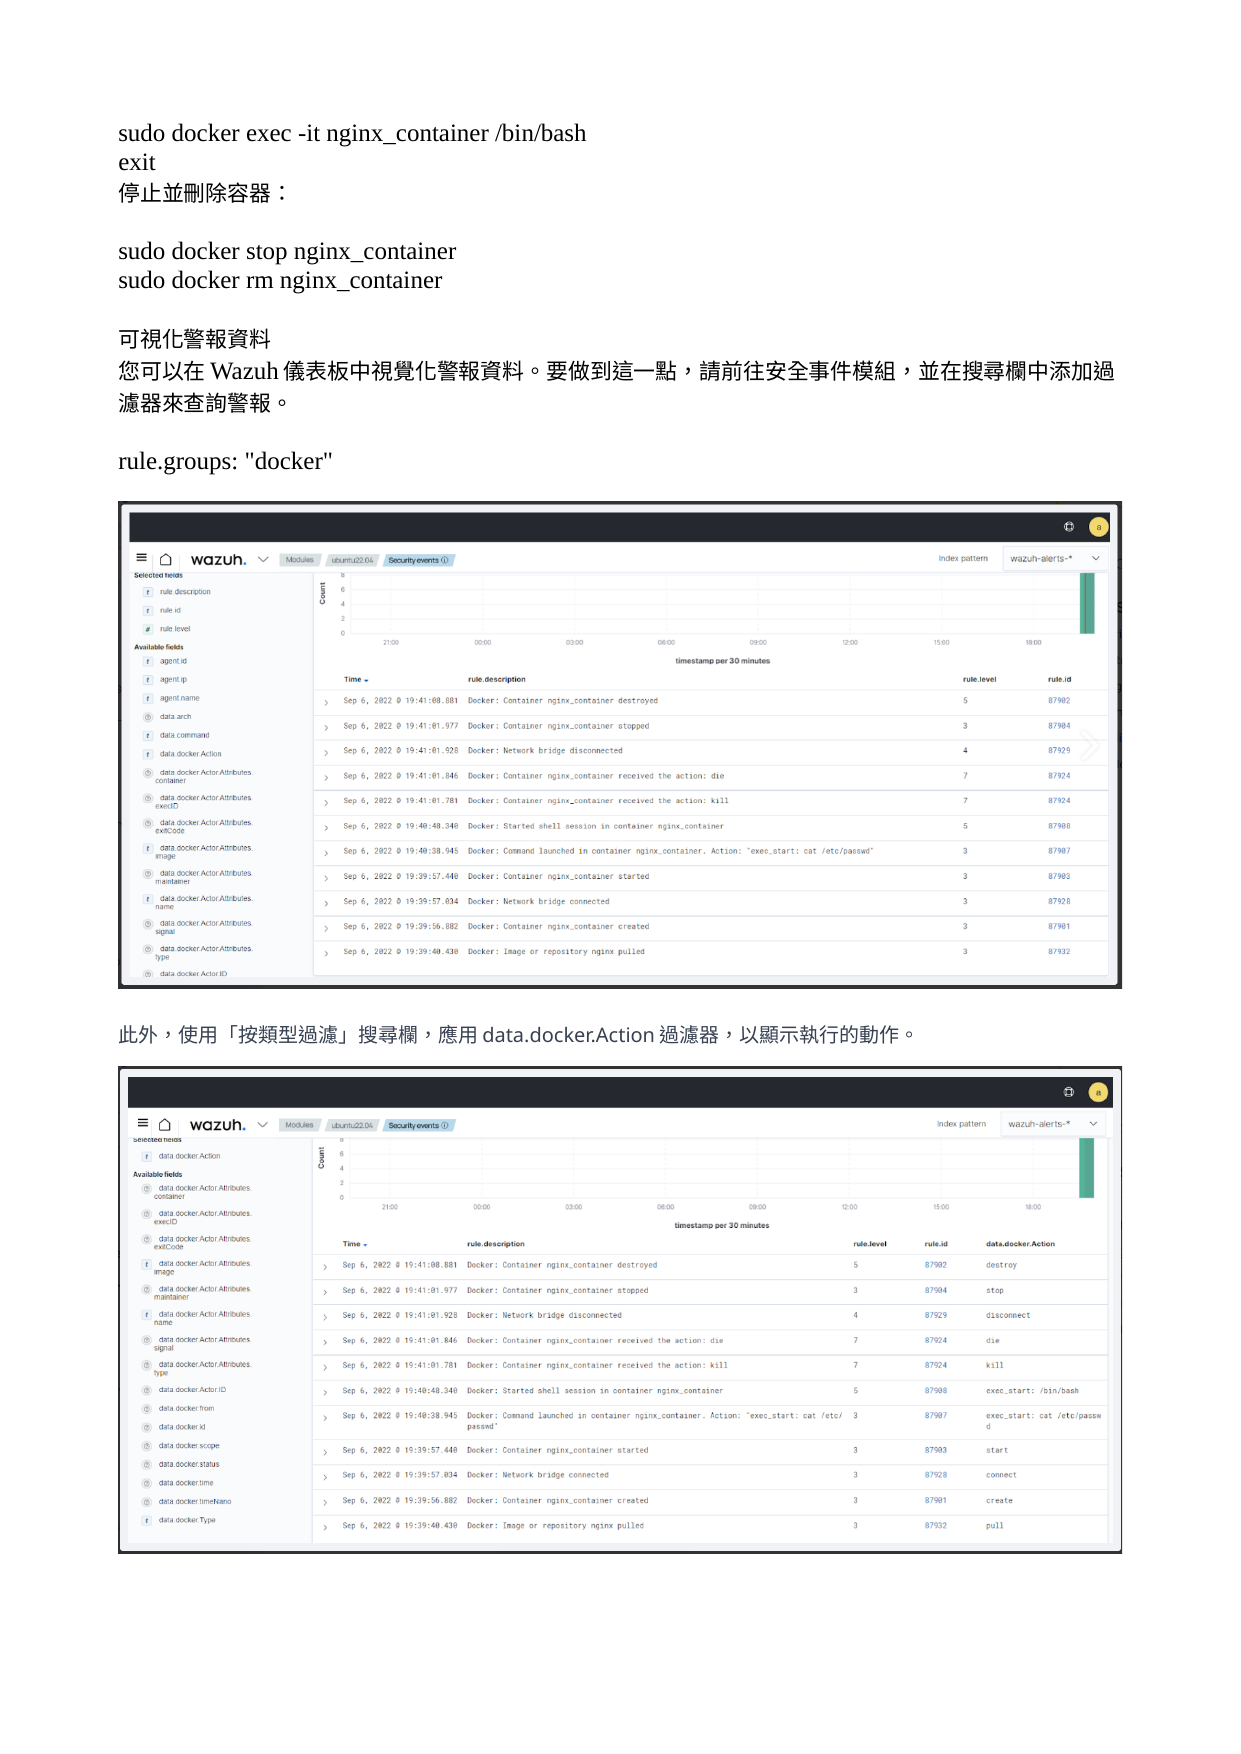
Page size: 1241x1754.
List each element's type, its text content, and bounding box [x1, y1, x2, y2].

text exit [118, 147, 1122, 176]
text rule.groups: "docker" [118, 446, 1122, 475]
text 您可以在Wazuh儀表板中視覺化警報資料。要做到這一點，請前往安全事件模組，並在搜尋欄中添加過濾器來查詢警報。 [118, 354, 1122, 417]
text sudo docker rm nginx_container [118, 265, 1122, 293]
text sudo docker exec -it nginx_container /bin/bash [118, 118, 1122, 147]
picture [118, 501, 1123, 989]
text 可視化警報資料 [118, 322, 1122, 354]
picture [118, 1066, 1123, 1554]
text 停止並刪除容器： [118, 176, 1122, 207]
text sudo docker stop nginx_container [118, 236, 1122, 265]
text 此外，使用「按類型過濾」搜尋欄，應用data.docker.Action過濾器，以顯示執行的動作。 [118, 1017, 1122, 1048]
